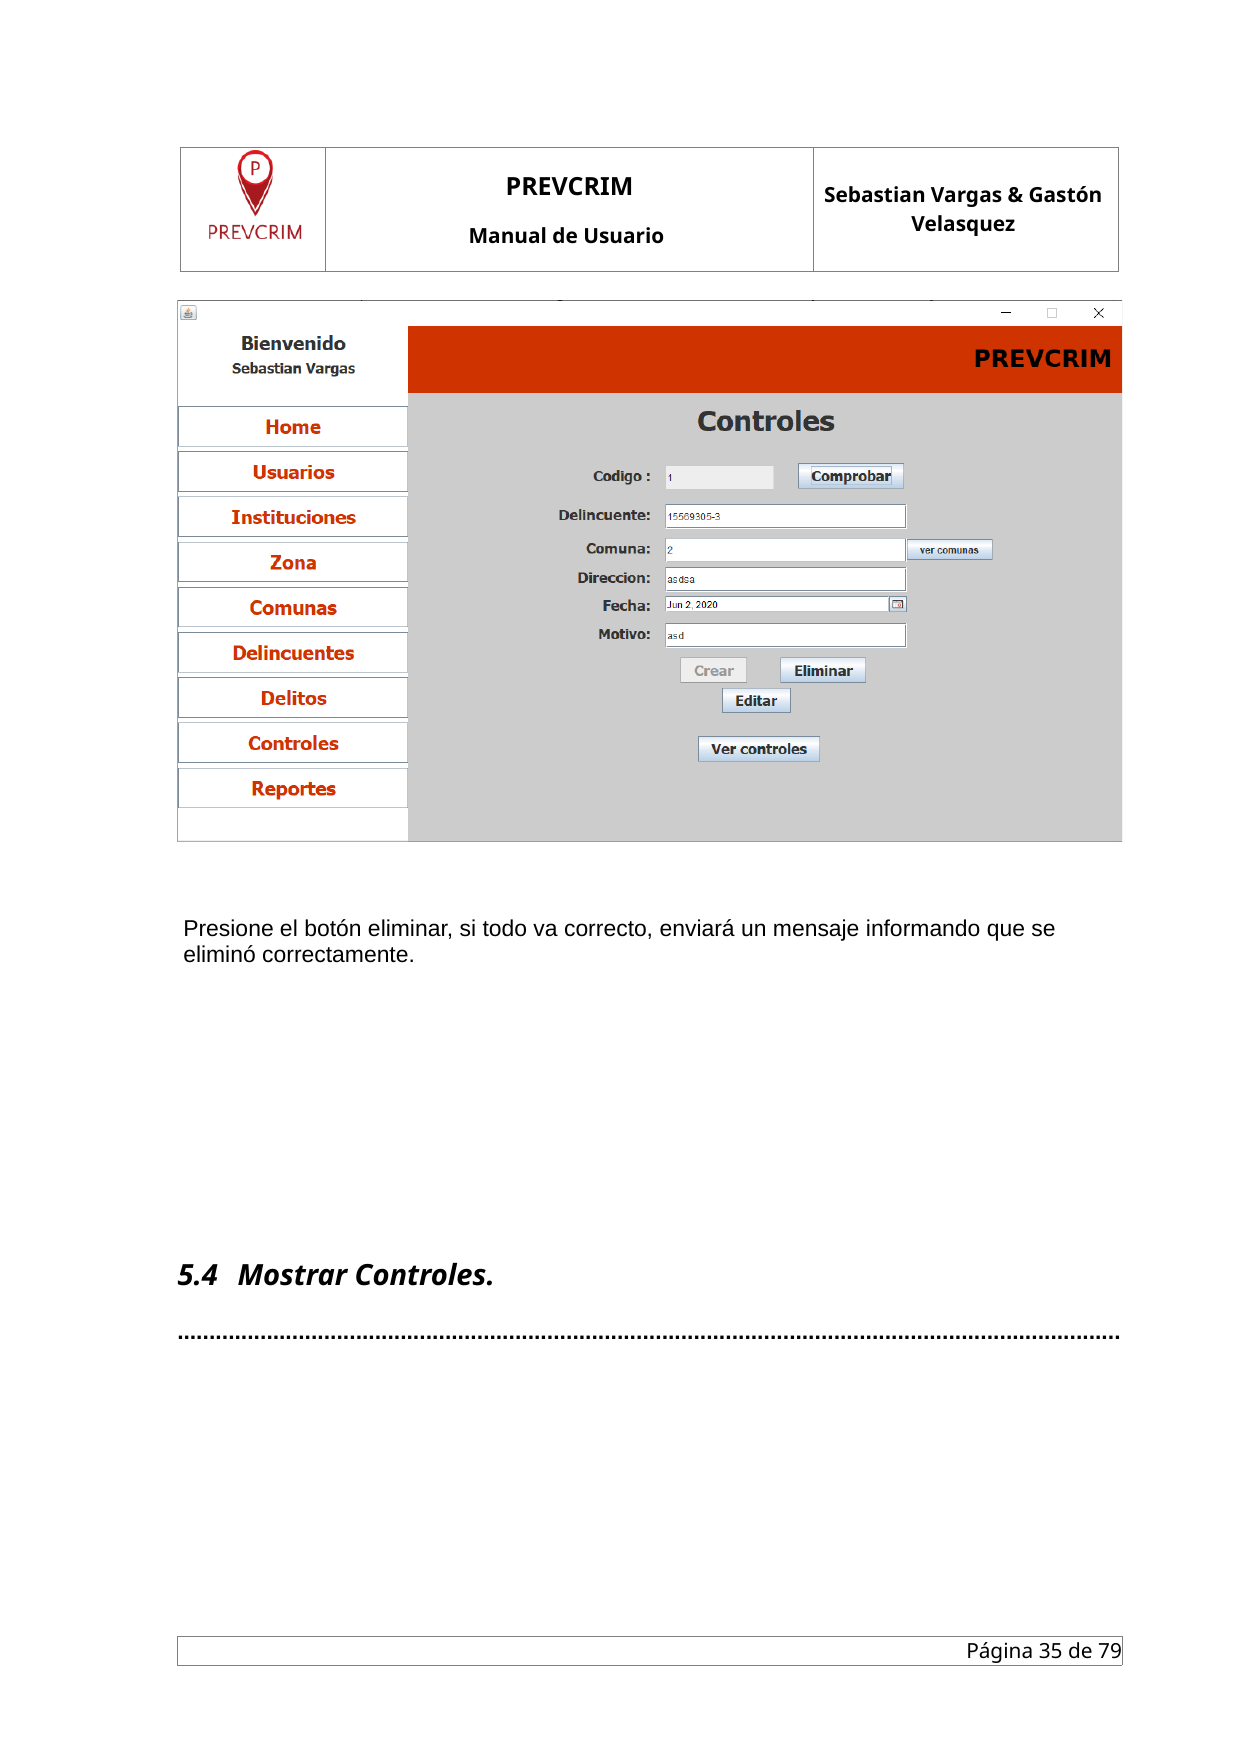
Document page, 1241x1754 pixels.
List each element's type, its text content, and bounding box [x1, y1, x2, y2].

subtitle Mostrar Controles. [177, 1254, 1122, 1294]
text Presione el botón eliminar, si todo va correcto, enviará un mensaje informando que se eliminó correctamente. [183, 915, 1122, 968]
